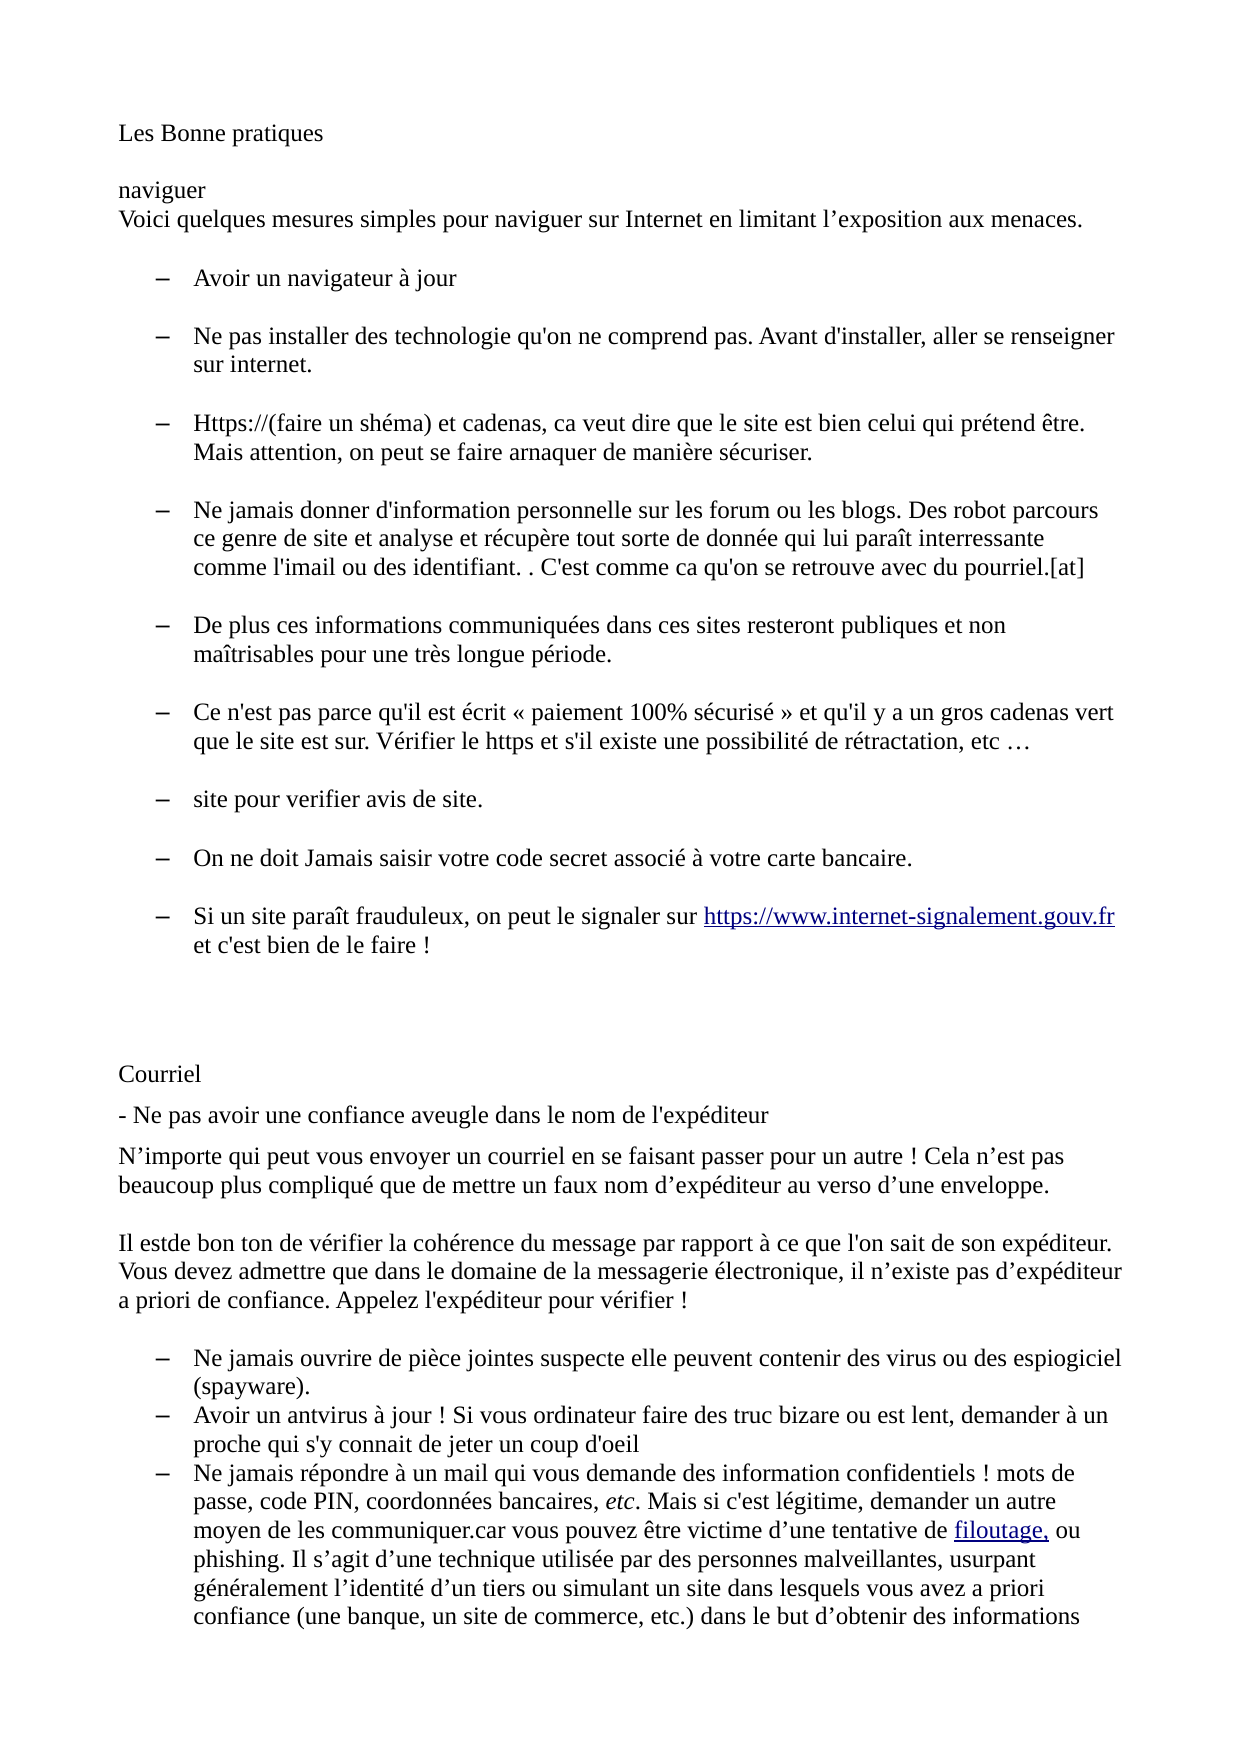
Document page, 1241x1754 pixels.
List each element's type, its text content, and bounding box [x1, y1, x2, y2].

list Ne jamais donner d'information personnelle sur les forum ou les blogs. Des robot parcours ce genre de site et analyse et récupère tout sorte de donnée qui lui paraît interressante comme l'imail ou des identifiant. . C'est comme ca qu'on se retrouve avec du pourriel.[at] [156, 495, 1122, 581]
list On ne doit Jamais saisir votre code secret associé à votre carte bancaire. [156, 843, 1122, 871]
text Courriel [118, 1059, 1122, 1088]
list site pour verifier avis de site. [156, 784, 1122, 813]
list Ne jamais répondre à un mail qui vous demande des information confidentiels ! mots de passe, code PIN, coordonnées bancaires, etc. Mais si c'est légitime, demander un autre moyen de les communiquer.car vous pouvez être victime d’une tentative de filoutage, ou phishing. Il s’agit d’une technique utilisée par des personnes malveillantes, usurpant généralement l’identité d’un tiers ou simulant un site dans lesquels vous avez a priori confiance (une banque, un site de commerce, etc.) dans le but d’obtenir des informations [156, 1458, 1122, 1630]
list De plus ces informations communiquées dans ces sites resteront publiques et non maîtrisables pour une très longue période. [156, 611, 1122, 668]
text naviguer [118, 176, 1122, 204]
text - Ne pas avoir une confiance aveugle dans le nom de l'expéditeur [118, 1100, 1122, 1129]
list Ce n'est pas parce qu'il est écrit « paiement 100% sécurisé » et qu'il y a un gros cadenas vert que le site est sur. Vérifier le https et s'il existe une possibilité de rétractation, etc … [156, 697, 1122, 755]
list Avoir un antvirus à jour ! Si vous ordinateur faire des truc bizare ou est lent, demander à un proche qui s'y connait de jeter un coup d'oeil [156, 1400, 1122, 1458]
list Avoir un navigateur à jour [156, 263, 1122, 291]
text Voici quelques mesures simples pour naviguer sur Internet en limitant l’exposition aux menaces. [118, 204, 1122, 233]
list Ne pas installer des technologie qu'on ne comprend pas. Avant d'installer, aller se renseigner sur internet. [156, 321, 1122, 378]
list Https://(faire un shéma) et cadenas, ca veut dire que le site est bien celui qui prétend être. Mais attention, on peut se faire arnaquer de manière sécuriser. [156, 408, 1122, 465]
text Il estde bon ton de vérifier la cohérence du message par rapport à ce que l'on sait de son expéditeur. Vous devez admettre que dans le domaine de la messagerie électronique, il n’existe pas d’expéditeur a priori de confiance. Appelez l'expéditeur pour vérifier ! [118, 1228, 1122, 1314]
list Ne jamais ouvrire de pièce jointes suspecte elle peuvent contenir des virus ou des espiogiciel (spayware). [156, 1343, 1122, 1400]
text Les Bonne pratiques [118, 118, 1122, 147]
text N’importe qui peut vous envoyer un courriel en se faisant passer pour un autre ! Cela n’est pas beaucoup plus compliqué que de mettre un faux nom d’expéditeur au verso d’une enveloppe. [118, 1141, 1122, 1199]
list Si un site paraît frauduleux, on peut le signaler sur https://www.internet-signalement.gouv.fr et c'est bien de le faire ! [156, 901, 1122, 958]
